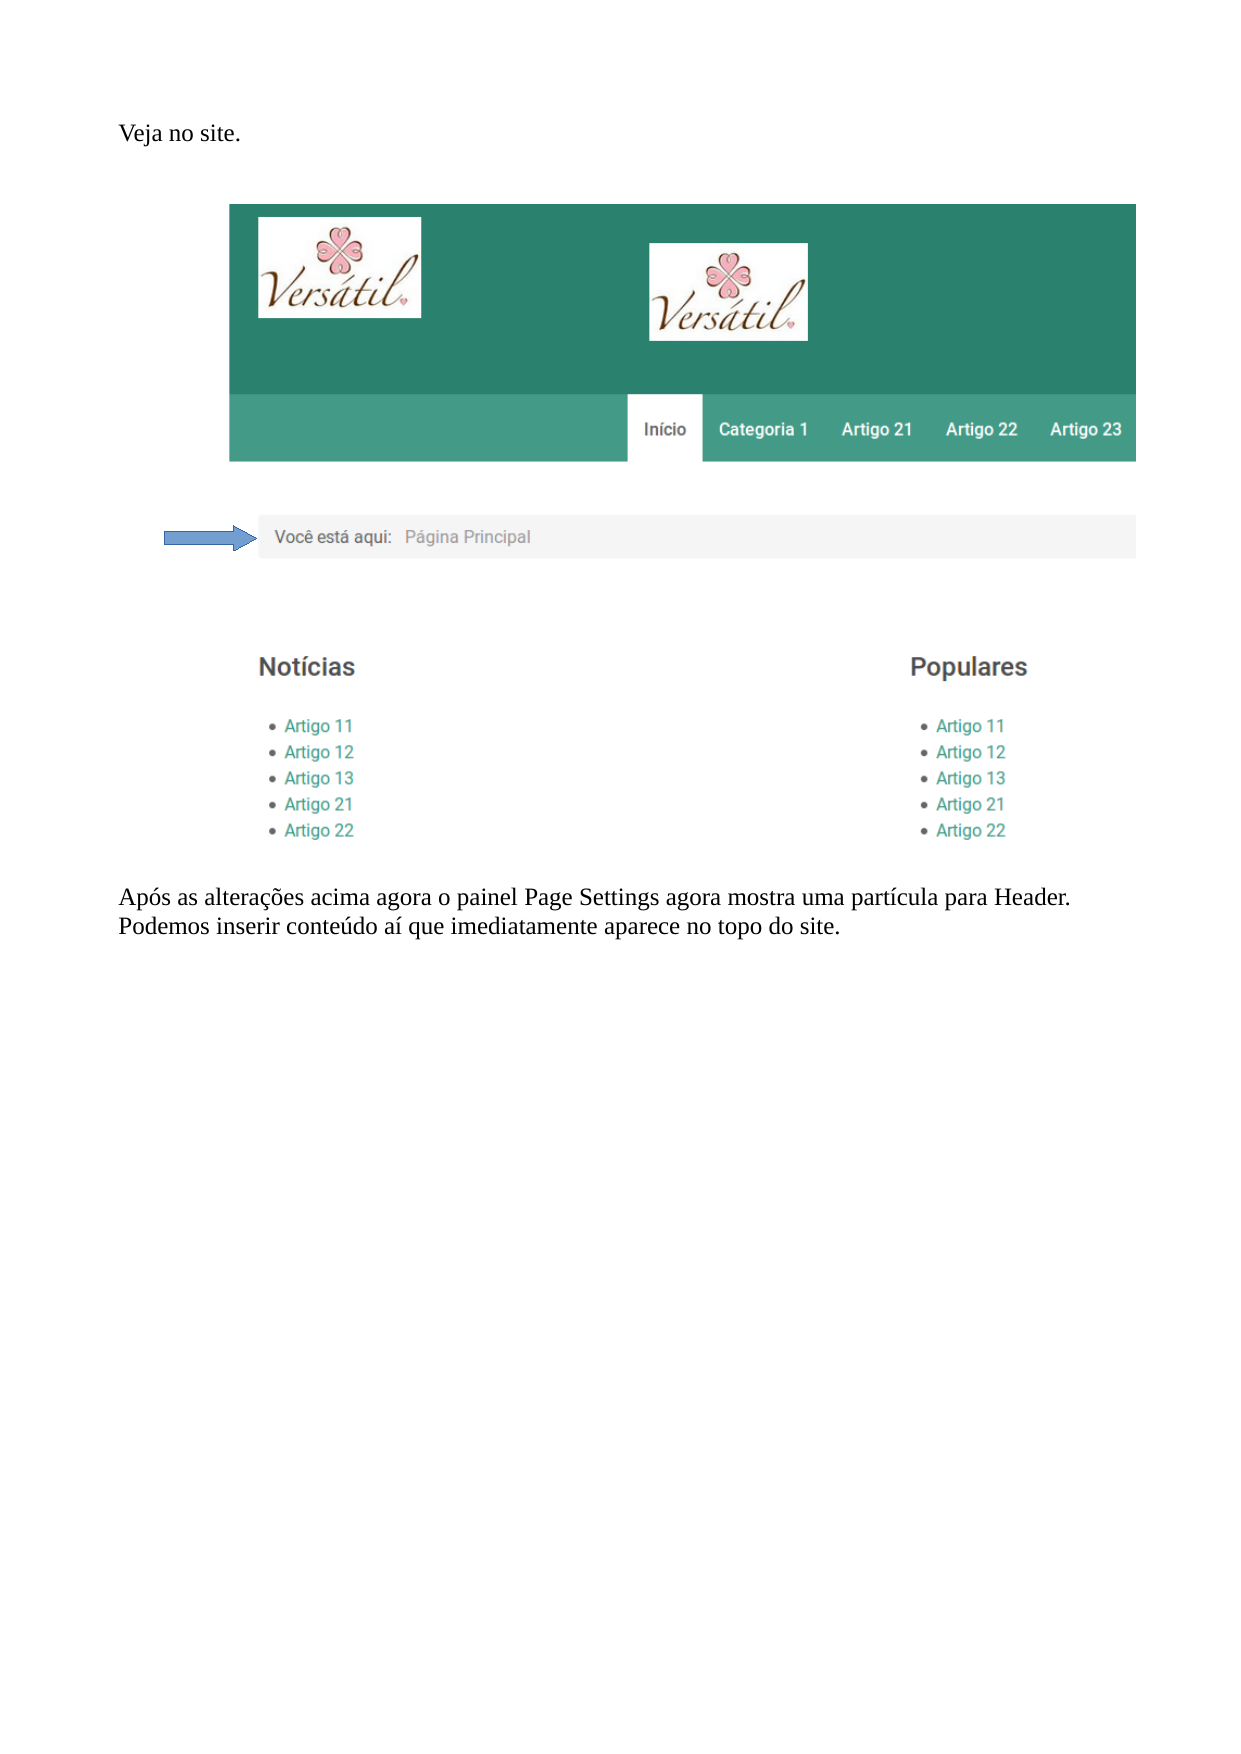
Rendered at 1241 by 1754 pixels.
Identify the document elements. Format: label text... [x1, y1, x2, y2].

text Podemos inserir conteúdo aí que imediatamente aparece no topo do site. [118, 911, 1122, 940]
text Veja no site. [118, 118, 1122, 147]
picture [229, 204, 1136, 854]
text Após as alterações acima agora o painel Page Settings agora mostra uma partícula para Header. [118, 882, 1122, 911]
